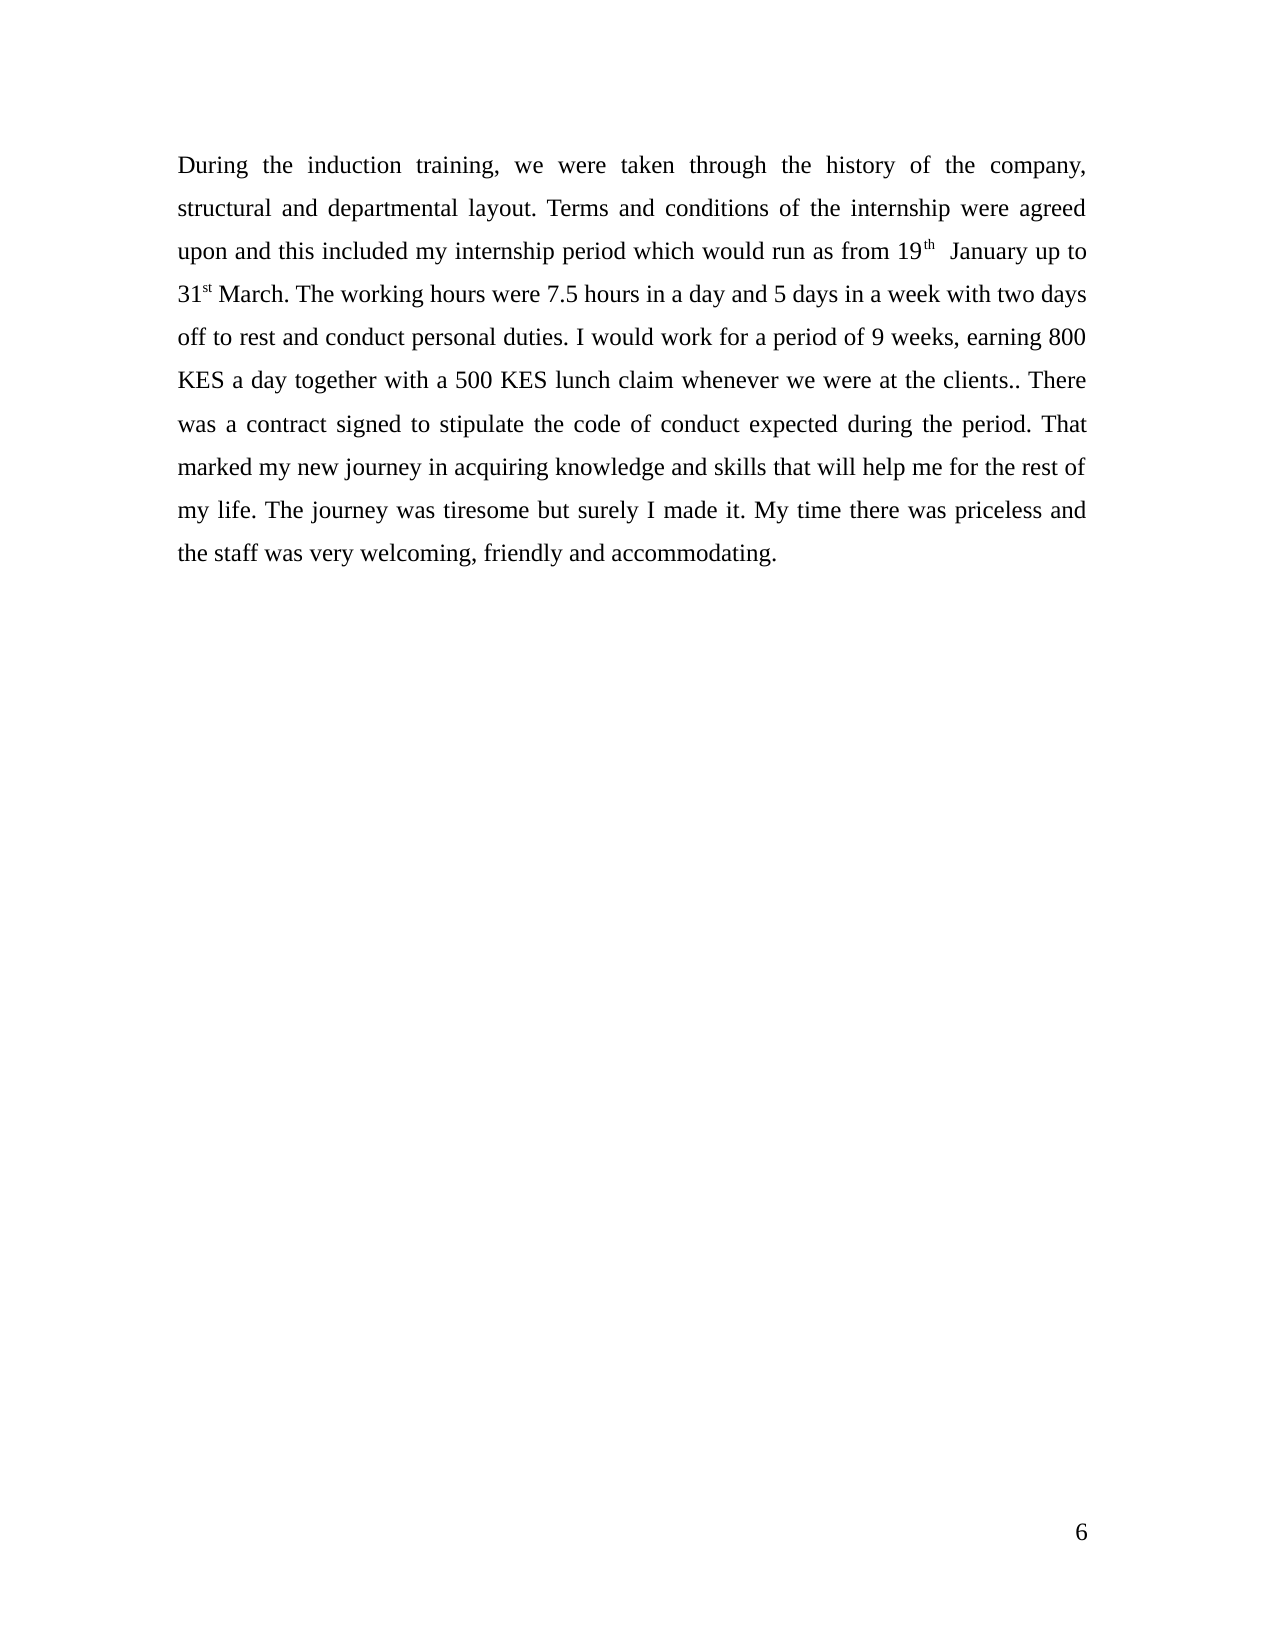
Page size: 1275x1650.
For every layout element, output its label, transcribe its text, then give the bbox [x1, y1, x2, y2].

text During the induction training, we were taken through the history of the company, structural and departmental layout. Terms and conditions of the internship were agreed upon and this included my internship period which would run as from 19th January up to 31st March. The working hours were 7.5 hours in a day and 5 days in a week with two days off to rest and conduct personal duties. I would work for a period of 9 weeks, earning 800 KES a day together with a 500 KES lunch claim whenever we were at the clients.. There was a contract signed to stipulate the code of conduct expected during the period. That marked my new journey in acquiring knowledge and skills that will help me for the rest of my life. The journey was tiresome but surely I made it. My time there was priceless and the staff was very welcoming, friendly and accommodating. [177, 150, 1087, 567]
